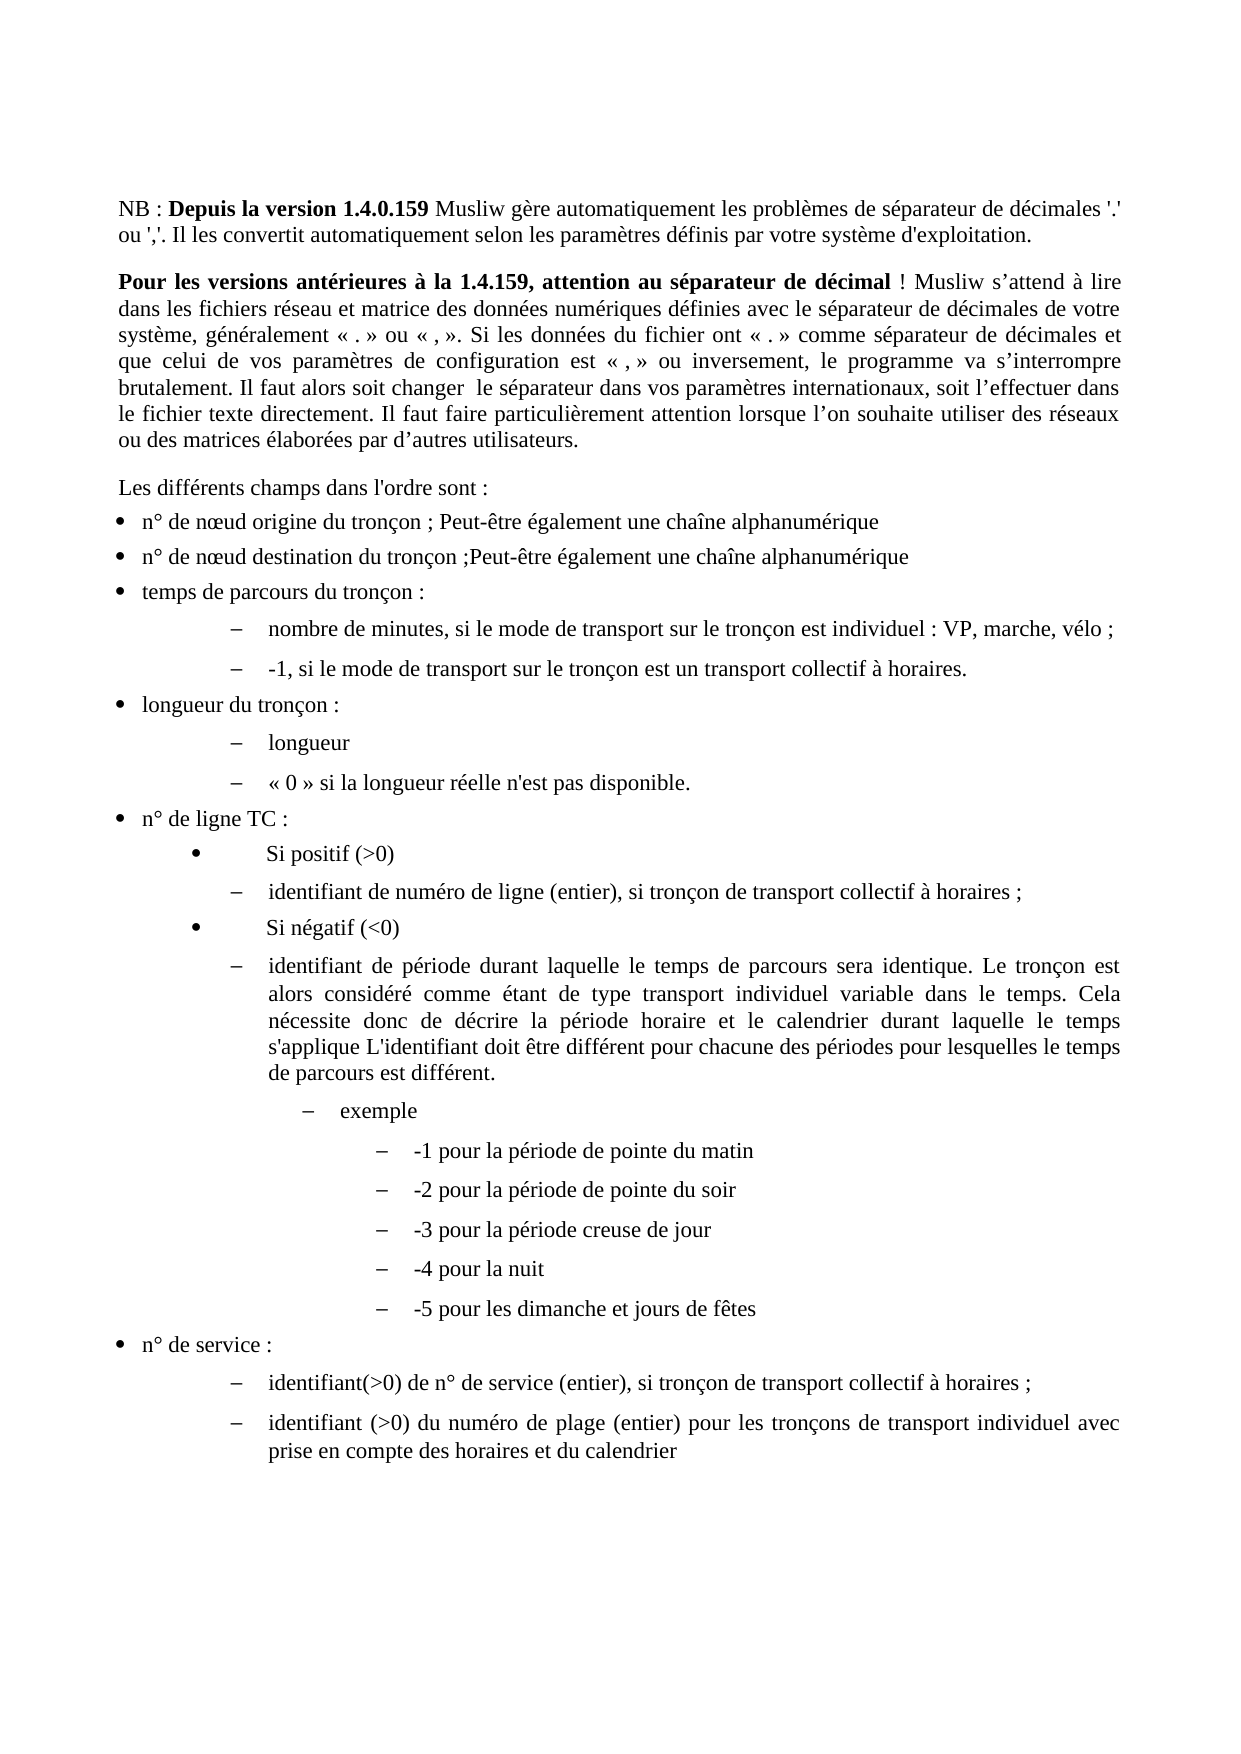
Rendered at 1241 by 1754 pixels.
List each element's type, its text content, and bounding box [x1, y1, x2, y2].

list n° de nœud origine du tronçon ; Peut-être également une chaîne alphanumérique [116, 508, 1127, 535]
list -3 pour la période creuse de jour [376, 1213, 1122, 1244]
list -4 pour la nuit [376, 1252, 1122, 1284]
list identifiant de période durant laquelle le temps de parcours sera identique. Le tronçon est alors considéré comme étant de type transport individuel variable dans le temps. Cela nécessite donc de décrire la période horaire et le calendrier durant laquelle le temps s'applique L'identifiant doit être différent pour chacune des périodes pour lesquelles le temps de parcours est différent. [231, 949, 1122, 1086]
list temps de parcours du tronçon : [116, 578, 1127, 604]
list -1 pour la période de pointe du matin [376, 1134, 1122, 1165]
list nombre de minutes, si le mode de transport sur le tronçon est individuel : VP, marche, vélo ; [231, 612, 1122, 644]
list n° de service : [116, 1332, 1127, 1358]
list identifiant de numéro de ligne (entier), si tronçon de transport collectif à horaires ; [231, 875, 1122, 906]
text NB : Depuis la version 1.4.0.159 Musliw gère automatiquement les problèmes de séparateur de décimales '.' ou ','. Il les convertit automatiquement selon les paramètres définis par votre système d'exploitation. [118, 195, 1122, 247]
list identifiant(>0) de n° de service (entier), si tronçon de transport collectif à horaires ; [231, 1366, 1122, 1397]
list identifiant (>0) du numéro de plage (entier) pour les tronçons de transport individuel avec prise en compte des horaires et du calendrier [231, 1406, 1122, 1463]
text Pour les versions antérieures à la 1.4.159, attention au séparateur de décimal ! Musliw s’attend à lire dans les fichiers réseau et matrice des données numériques définies avec le séparateur de décimales de votre système, généralement « . » ou « , ». Si les données du fichier ont « . » comme séparateur de décimales et que celui de vos paramètres de configuration est « , » ou inversement, le programme va s’interrompre brutalement. Il faut alors soit changer le séparateur dans vos paramètres internationaux, soit l’effectuer dans le fichier texte directement. Il faut faire particulièrement attention lorsque l’on souhaite utiliser des réseaux ou des matrices élaborées par d’autres utilisateurs. [118, 268, 1122, 453]
list exemple [302, 1094, 1122, 1125]
list Si positif (>0) [192, 840, 1127, 866]
list Si négatif (<0) [192, 914, 1127, 941]
list « 0 » si la longueur réelle n'est pas disponible. [231, 766, 1122, 797]
list longueur [231, 726, 1122, 757]
list -5 pour les dimanche et jours de fêtes [376, 1292, 1122, 1323]
list -2 pour la période de pointe du soir [376, 1173, 1122, 1204]
text Les différents champs dans l'ordre sont : [118, 474, 1122, 500]
list n° de nœud destination du tronçon ;Peut-être également une chaîne alphanumérique [116, 543, 1127, 569]
list longueur du tronçon : [116, 692, 1127, 718]
list -1, si le mode de transport sur le tronçon est un transport collectif à horaires. [231, 652, 1122, 683]
list n° de ligne TC : [116, 805, 1127, 832]
